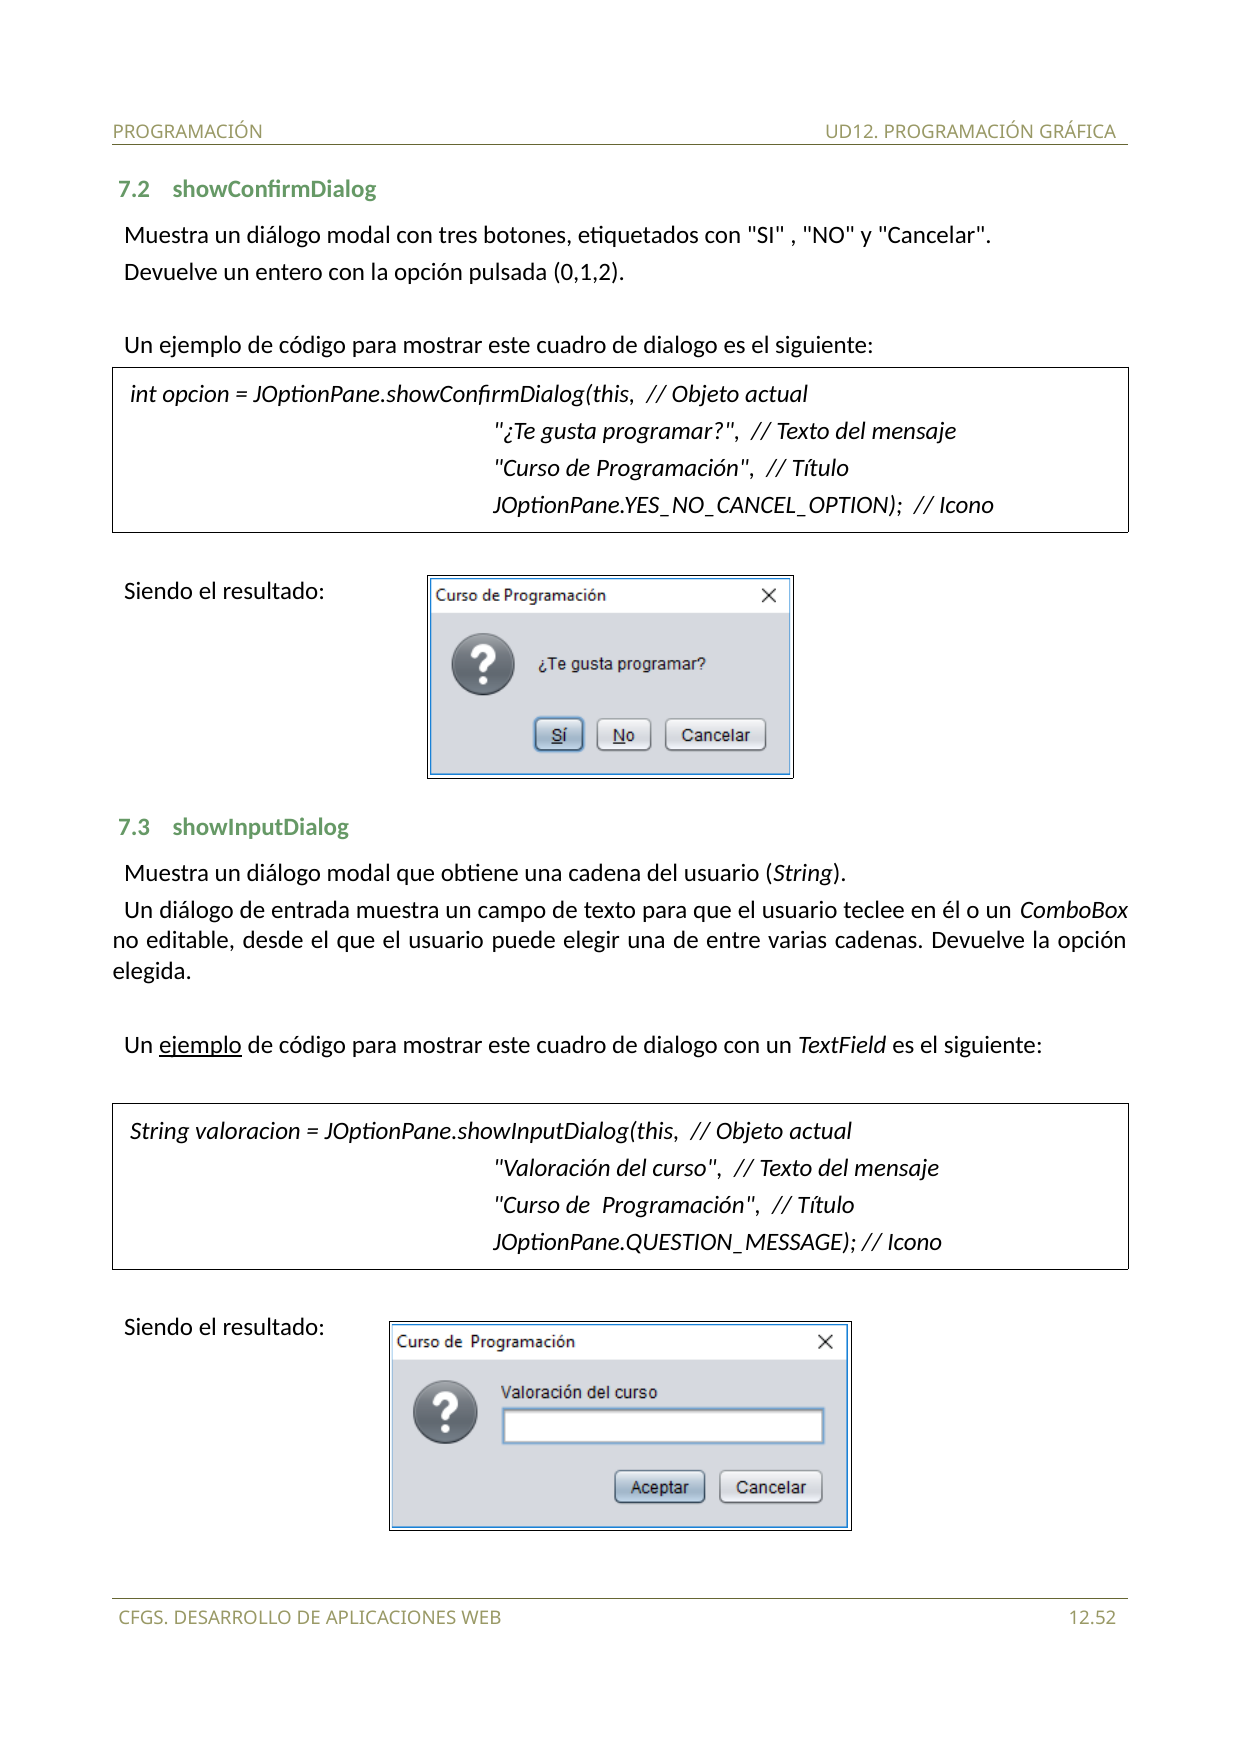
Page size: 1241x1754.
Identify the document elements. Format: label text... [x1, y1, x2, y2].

table_header int opcion = JOptionPane.showConfirmDialog(this, // Objeto actual "¿Te gusta programar?", // Texto del mensaje "Curso de Programación", // Título JOptionPane.YES_NO_CANCEL_OPTION); // Icono [113, 368, 1128, 532]
text [390, 1322, 851, 1530]
table_header String valoracion = JOptionPane.showInputDialog(this, // Objeto actual "Valoración del curso", // Texto del mensaje "Curso de Programación", // Título JOptionPane.QUESTION_MESSAGE); // Icono [113, 1104, 1128, 1268]
picture [391, 1324, 848, 1528]
text Un diálogo de entrada muestra un campo de texto para que el usuario teclee en él o un ComboBox no editable, desde el que el usuario puede elegir una de entre varias cadenas. Devuelve la opción elegida. [112, 894, 1128, 986]
text Un ejemplo de código para mostrar este cuadro de dialogo es el siguiente: [112, 330, 1128, 360]
text Muestra un diálogo modal con tres botones, etiquetados con "SI" , "NO" y "Cancelar". [112, 219, 1128, 249]
subtitle showInputDialog [112, 812, 1128, 842]
text Siendo el resultado: [112, 575, 427, 606]
text Devuelve un entero con la opción pulsada (0,1,2). [112, 256, 1128, 286]
text Muestra un diálogo modal que obtiene una cadena del usuario (String). [112, 857, 1128, 888]
text Un ejemplo de código para mostrar este cuadro de dialogo con un TextField es el siguiente: [112, 1029, 1128, 1059]
picture [430, 578, 791, 775]
text [794, 575, 1128, 606]
subtitle showConfirmDialog [112, 173, 1128, 204]
text [428, 576, 793, 778]
text Siendo el resultado: [112, 1311, 1128, 1342]
